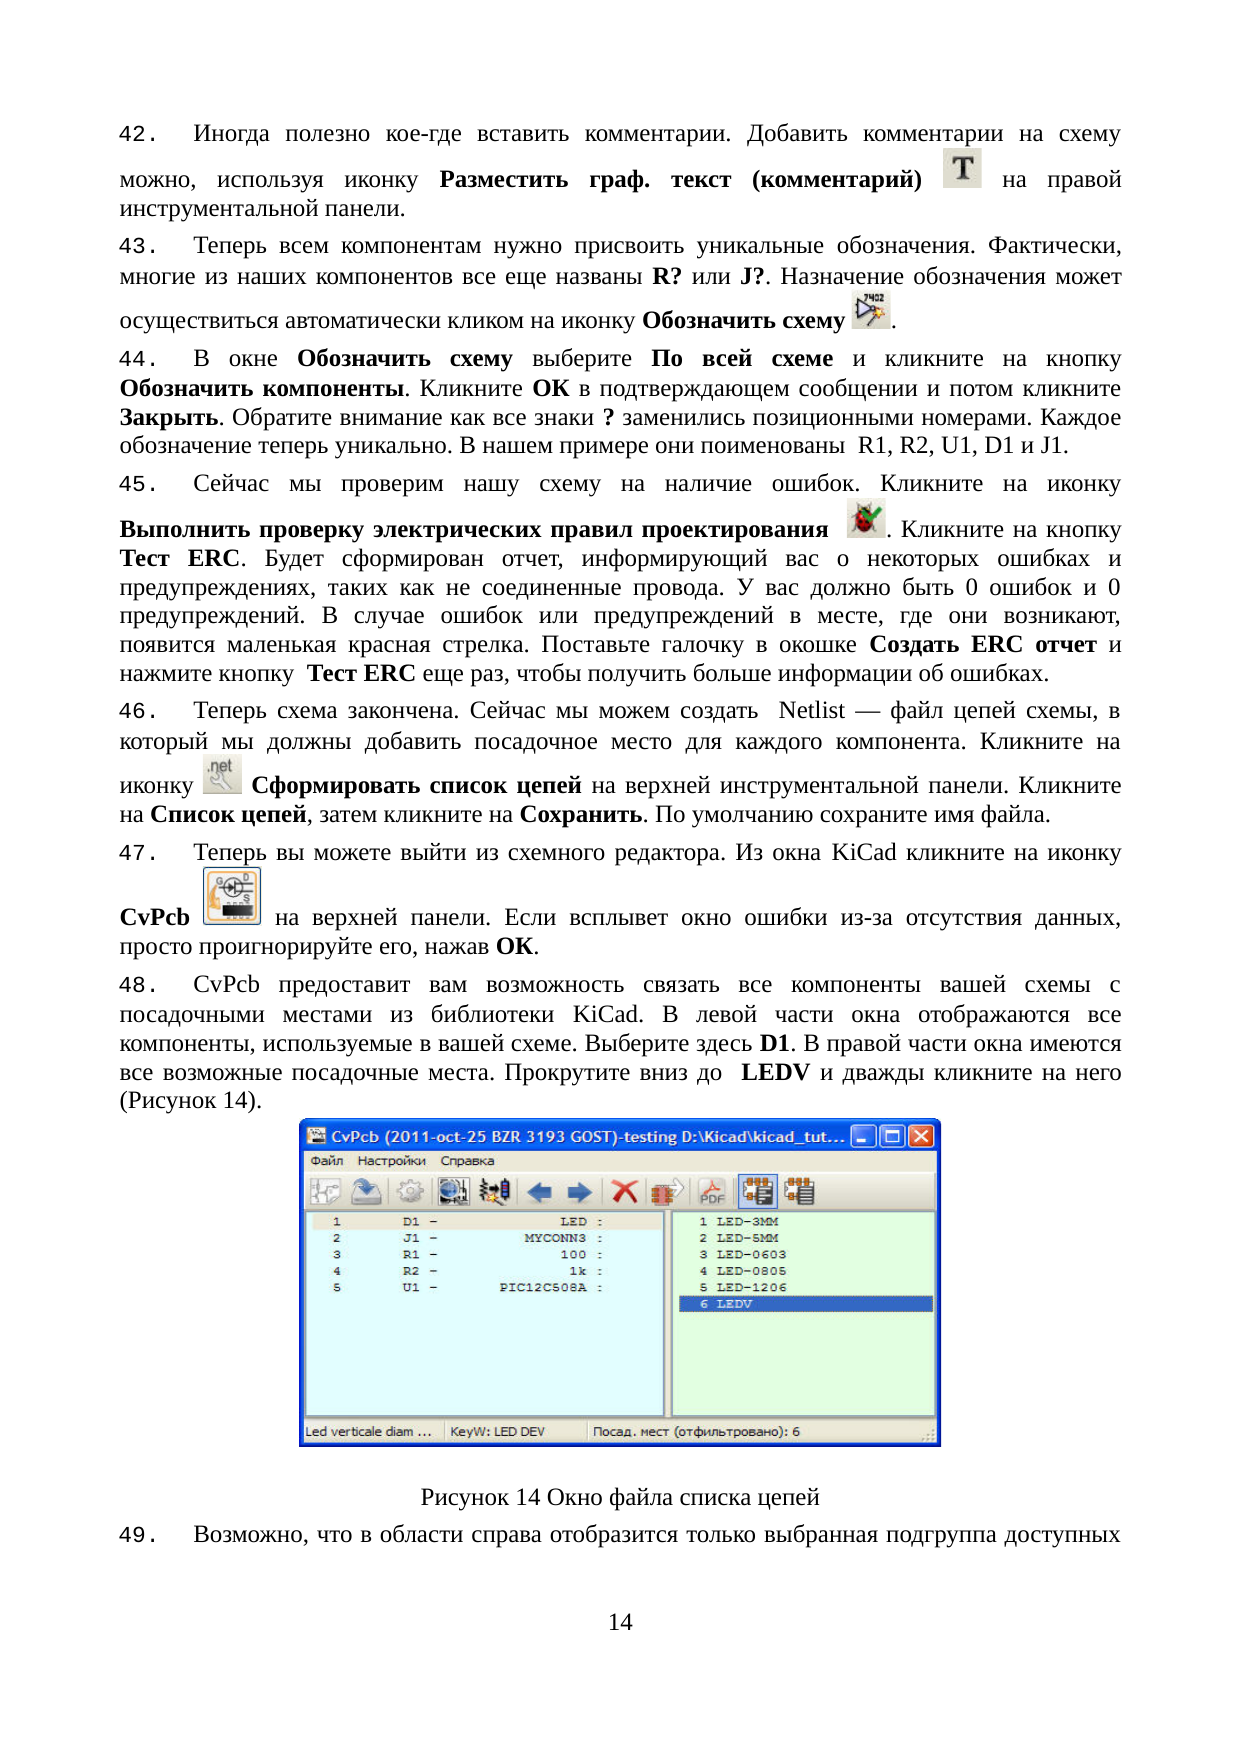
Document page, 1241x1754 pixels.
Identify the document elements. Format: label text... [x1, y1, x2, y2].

list Теперь вы можете выйти из схемного редактора. Из окна KiCad кликните на иконку CvPcb на верхней панели. Если всплывет окно ошибки из-за отсутствия данных, просто проигнорируйте его, нажав ОК. [118, 837, 1122, 960]
list В окне Обозначить схему выберите По всей схеме и кликните на кнопку Обозначить компоненты. Кликните ОК в подтверждающем сообщении и потом кликните Закрыть. Обратите внимание как все знаки ? заменились позиционными номерами. Каждое обозначение теперь уникально. В нашем примере они поименованы R1, R2, U1, D1 и J1. [118, 343, 1122, 459]
list Иногда полезно кое-где вставить комментарии. Добавить комментарии на схему можно, используя иконку Разместить граф. текст (комментарий) на правой инструментальной панели. [118, 118, 1122, 222]
list Сейчас мы проверим нашу схему на наличие ошибок. Кликните на иконку Выполнить проверку электрических правил проектирования . Кликните на кнопку Тест ERC. Будет сформирован отчет, информирующий вас о некоторых ошибках и предупреждениях, таких как не соединенные провода. У вас должно быть 0 ошибок и 0 предупреждений. В случае ошибок или предупреждений в месте, где они возникают, появится маленькая красная стрелка. Поставьте галочку в окошке Создать ERC отчет и нажмите кнопку Тест ERC еще раз, чтобы получить больше информации об ошибках. [118, 468, 1122, 687]
picture [202, 754, 242, 794]
text Рисунок 14 Окно файла списка цепей [118, 1482, 1122, 1510]
picture [202, 866, 262, 926]
picture [851, 289, 891, 329]
list Возможно, что в области справа отобразится только выбранная подгруппа доступных [118, 1519, 1122, 1549]
list Теперь всем компонентам нужно присвоить уникальные обозначения. Фактически, многие из наших компонентов все еще названы R? или J?. Назначение обозначения может осуществиться автоматически кликом на иконку Обозначить схему . [118, 231, 1122, 334]
picture [299, 1118, 942, 1447]
picture [846, 498, 886, 538]
picture [943, 148, 982, 188]
list Теперь схема закончена. Сейчас мы можем создать Netlist — файл цепей схемы, в который мы должны добавить посадочное место для каждого компонента. Кликните на иконку Сформировать список цепей на верхней инструментальной панели. Кликните на Список цепей, затем кликните на Сохранить. По умолчанию сохраните имя файла. [118, 696, 1122, 828]
list CvPcb предоставит вам возможность связать все компоненты вашей схемы с посадочными местами из библиотеки KiCad. В левой части окна отображаются все компоненты, используемые в вашей схеме. Выберите здесь D1. В правой части окна имеются все возможные посадочные места. Прокрутите вниз до LEDV и дважды кликните на него (Рисунок 14). [118, 969, 1122, 1114]
